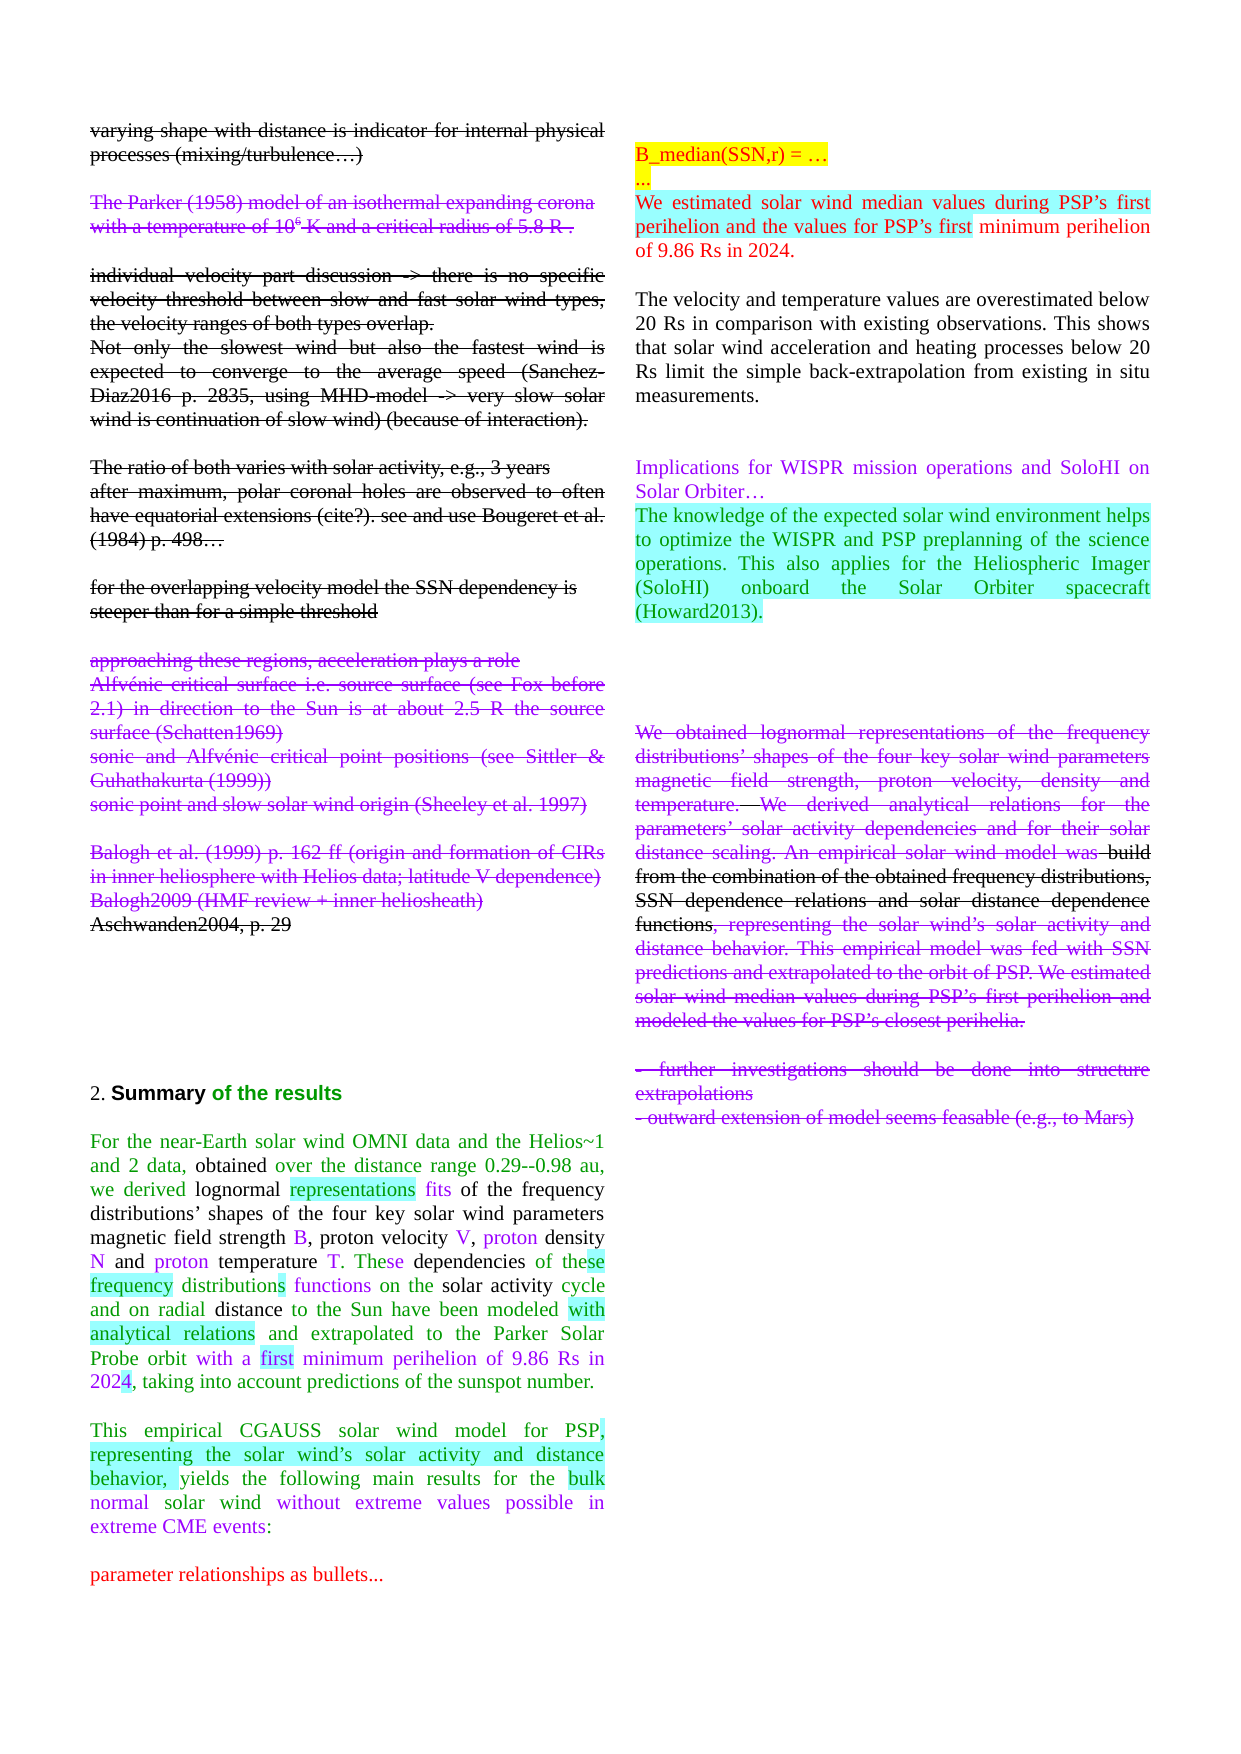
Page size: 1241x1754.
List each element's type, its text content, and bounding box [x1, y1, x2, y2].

text Balogh et al. (1999) p. 162 ff (origin and formation of CIRs in inner heliosphere with Helios data; latitude V dependence) [90, 840, 605, 853]
text We obtained lognormal representations of the frequency distributions’ shapes of the four key solar wind parameters magnetic field strength, proton velocity, density and temperature. We derived analytical relations for the parameters’ solar activity dependencies and for their solar distance scaling. An empirical solar wind model was build from the combination of the obtained frequency distributions, SSN dependence relations and solar distance dependence functions, representing the solar wind’s solar activity and distance behavior. This empirical model was fed with SSN predictions and extrapolated to the orbit of PSP. We estimated solar wind median values during PSP’s first perihelion and modeled the values for PSP’s closest perihelia. [635, 878, 1151, 925]
text after maximum, polar coronal holes are observed to often have equatorial extensions (cite?). see and use Bougeret et al. (1984) p. 498… [90, 493, 605, 516]
text Not only the slowest wind but also the fastest wind is expected to converge to the average speed (Sanchez-Diaz2016 p. 2835, using MHD-model -> very slow solar wind is continuation of slow wind) (because of interaction). [90, 373, 605, 396]
text Not only the slowest wind but also the fastest wind is expected to converge to the average speed (Sanchez-Diaz2016 p. 2835, using MHD-model -> very slow solar wind is continuation of slow wind) (because of interaction). [90, 335, 605, 348]
text - outward extension of model seems feasable (e.g., to Mars) [635, 1105, 1151, 1129]
text Implications for WISPR mission operations and SoloHI on Solar Orbiter… [635, 455, 1151, 503]
text steeper than for a simple threshold [90, 599, 605, 623]
text Alfvénic critical surface i.e. source surface (see Fox before 2.1) in direction to the Sun is at about 2.5 R the source surface (Schatten1969) [90, 710, 605, 744]
text Aschwanden2004, p. 29 [90, 912, 605, 936]
text B_median(SSN,r) = … [635, 142, 1151, 166]
text Not only the slowest wind but also the fastest wind is expected to converge to the average speed (Sanchez-Diaz2016 p. 2835, using MHD-model -> very slow solar wind is continuation of slow wind) (because of interaction). [90, 349, 605, 372]
text approaching these regions, acceleration plays a role [90, 647, 605, 672]
text We obtained lognormal representations of the frequency distributions’ shapes of the four key solar wind parameters magnetic field strength, proton velocity, density and temperature. We derived analytical relations for the parameters’ solar activity dependencies and for their solar distance scaling. An empirical solar wind model was build from the combination of the obtained frequency distributions, SSN dependence relations and solar distance dependence functions, representing the solar wind’s solar activity and distance behavior. This empirical model was fed with SSN predictions and extrapolated to the orbit of PSP. We estimated solar wind median values during PSP’s first perihelion and modeled the values for PSP’s closest perihelia. [635, 720, 1151, 853]
text The Parker (1958) model of an isothermal expanding corona [90, 190, 605, 214]
text varying shape with distance is indicator for internal physical processes (mixing/turbulence…) [90, 118, 605, 131]
text This empirical CGAUSS solar wind model for PSP, representing the solar wind’s solar activity and distance behavior, yields the following main results for the bulk normal solar wind without extreme values possible in extreme CME events: [90, 1418, 605, 1538]
text sonic and Alfvénic critical point positions (see Sittler & Guhathakurta (1999)) [90, 744, 605, 757]
text The ratio of both varies with solar activity, e.g., 3 years [90, 455, 605, 479]
text individual velocity part discussion -> there is no specific velocity threshold between slow and fast solar wind types, the velocity ranges of both types overlap. [90, 262, 605, 275]
text We estimated solar wind median values during PSP’s first perihelion and the values for PSP’s first minimum perihelion of 9.86 Rs in 2024. [635, 190, 1151, 262]
text sonic point and slow solar wind origin (Sheeley et al. 1997) [90, 792, 605, 816]
text Balogh et al. (1999) p. 162 ff (origin and formation of CIRs in inner heliosphere with Helios data; latitude V dependence) [90, 854, 605, 888]
text The velocity and temperature values are overestimated below 20 Rs in comparison with existing observations. This shows that solar wind acceleration and heating processes below 20 Rs limit the simple back-extrapolation from existing in situ measurements. [635, 287, 1151, 407]
text parameter relationships as bullets... [90, 1562, 605, 1586]
text - further investigations should be done into structure extrapolations [635, 1057, 1151, 1105]
text individual velocity part discussion -> there is no specific velocity threshold between slow and fast solar wind types, the velocity ranges of both types overlap. [90, 277, 605, 299]
text We obtained lognormal representations of the frequency distributions’ shapes of the four key solar wind parameters magnetic field strength, proton velocity, density and temperature. We derived analytical relations for the parameters’ solar activity dependencies and for their solar distance scaling. An empirical solar wind model was build from the combination of the obtained frequency distributions, SSN dependence relations and solar distance dependence functions, representing the solar wind’s solar activity and distance behavior. This empirical model was fed with SSN predictions and extrapolated to the orbit of PSP. We estimated solar wind median values during PSP’s first perihelion and modeled the values for PSP’s closest perihelia. [635, 999, 1151, 1032]
text after maximum, polar coronal holes are observed to often have equatorial extensions (cite?). see and use Bougeret et al. (1984) p. 498… [90, 479, 605, 492]
text Not only the slowest wind but also the fastest wind is expected to converge to the average speed (Sanchez-Diaz2016 p. 2835, using MHD-model -> very slow solar wind is continuation of slow wind) (because of interaction). [90, 397, 605, 431]
text Alfvénic critical surface i.e. source surface (see Fox before 2.1) in direction to the Sun is at about 2.5 R the source surface (Schatten1969) [90, 686, 605, 709]
text The knowledge of the expected solar wind environment helps to optimize the WISPR and PSP preplanning of the science operations. This also applies for the Heliospheric Imager (SoloHI) onboard the Solar Orbiter spacecraft (Howard2013). [635, 503, 1151, 623]
text individual velocity part discussion -> there is no specific velocity threshold between slow and fast solar wind types, the velocity ranges of both types overlap. [90, 301, 605, 335]
text ... [635, 166, 1151, 190]
text varying shape with distance is indicator for internal physical processes (mixing/turbulence…) [90, 132, 605, 166]
text with a temperature of 106 K and a critical radius of 5.8 R . [90, 214, 605, 238]
text 2. Summary of the results [90, 1081, 605, 1105]
text after maximum, polar coronal holes are observed to often have equatorial extensions (cite?). see and use Bougeret et al. (1984) p. 498… [90, 517, 605, 551]
text Alfvénic critical surface i.e. source surface (see Fox before 2.1) in direction to the Sun is at about 2.5 R the source surface (Schatten1969) [90, 672, 605, 684]
text sonic and Alfvénic critical point positions (see Sittler & Guhathakurta (1999)) [90, 758, 605, 792]
text Balogh2009 (HMF review + inner heliosheath) [90, 888, 605, 912]
text for the overlapping velocity model the SSN dependency is [90, 575, 605, 599]
text For the near-Earth solar wind OMNI data and the Helios~1 and 2 data, obtained over the distance range 0.29--0.98 au, we derived lognormal representations fits of the frequency distributions’ shapes of the four key solar wind parameters magnetic field strength B, proton velocity V, proton density N and proton temperature T. These dependencies of these frequency distributions functions on the solar activity cycle and on radial distance to the Sun have been modeled with analytical relations and extrapolated to the Parker Solar Probe orbit with a first minimum perihelion of 9.86 Rs in 2024, taking into account predictions of the sunspot number. [90, 1129, 605, 1393]
